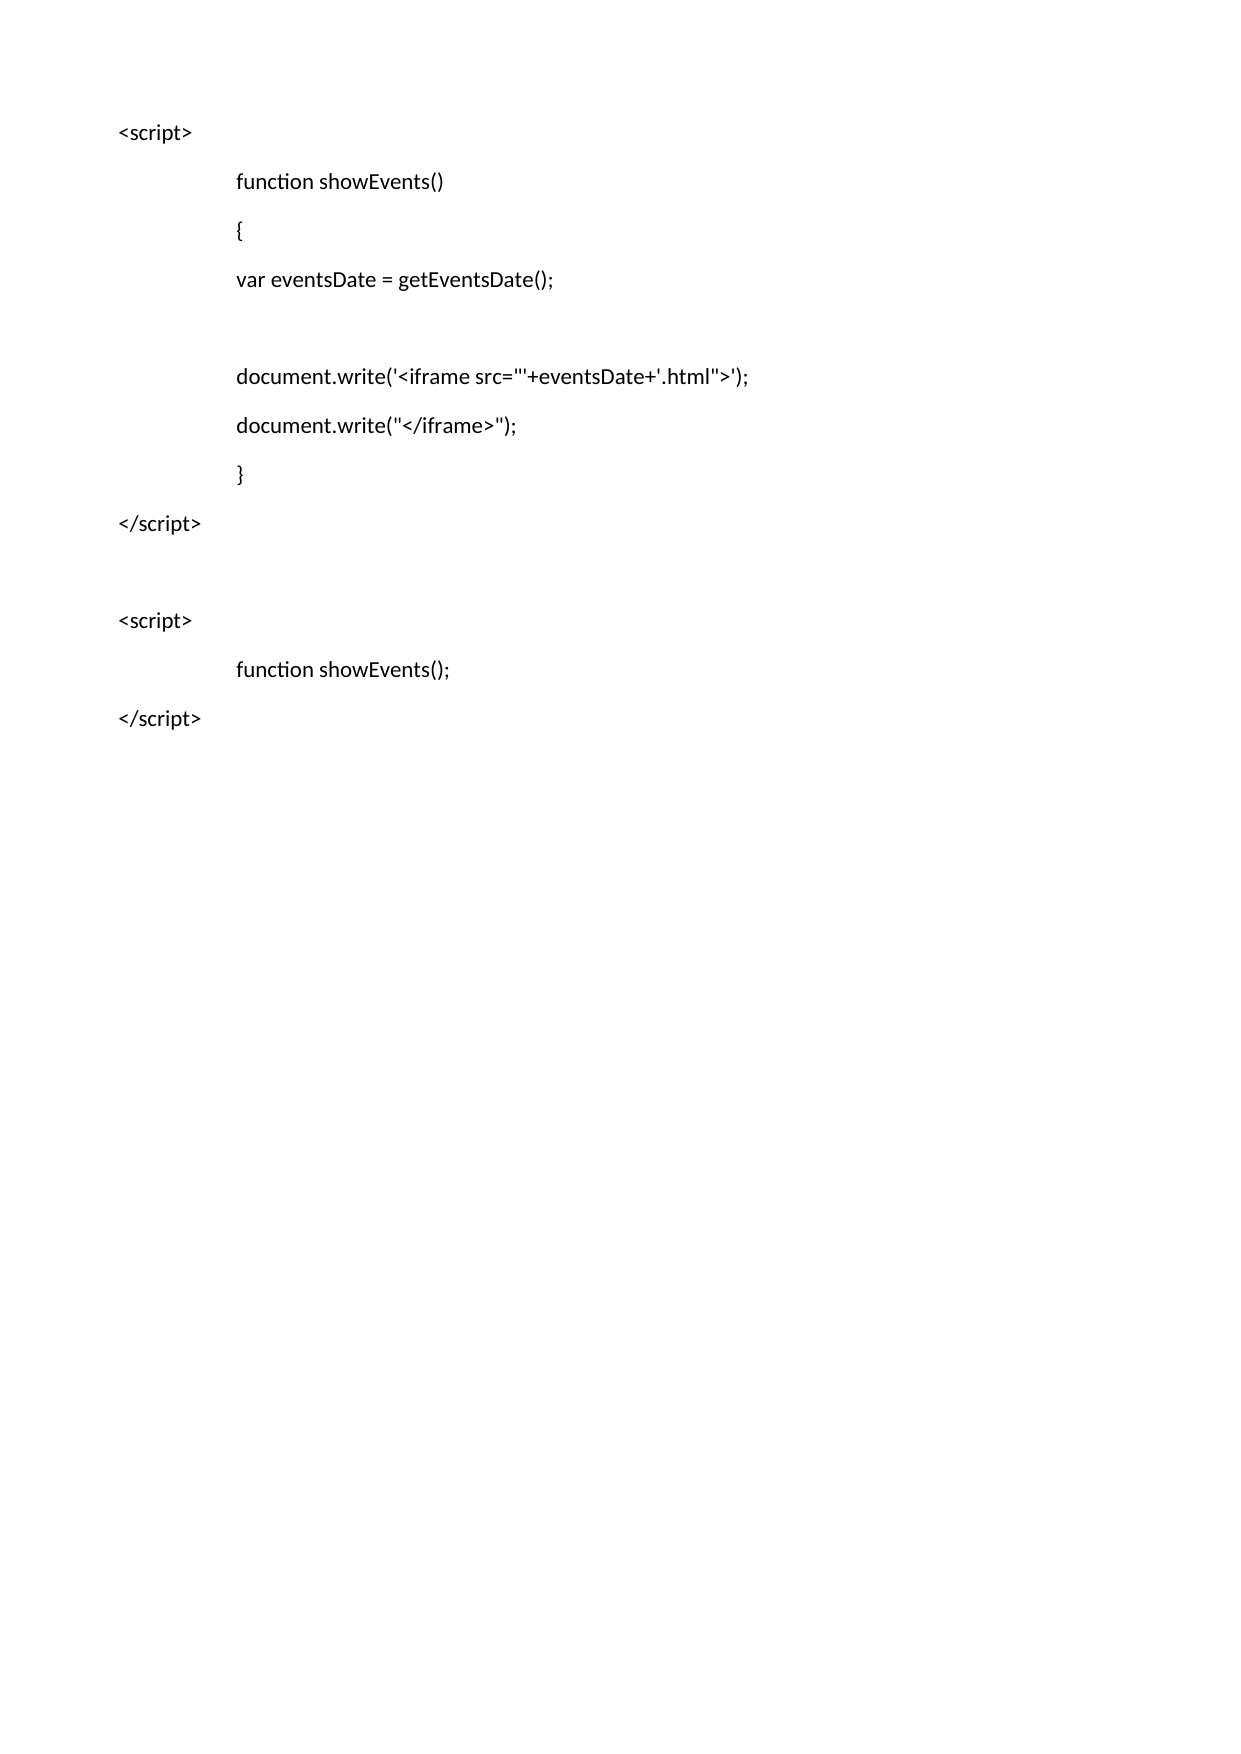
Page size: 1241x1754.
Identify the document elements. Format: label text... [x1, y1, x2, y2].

text <script> [118, 607, 1122, 635]
text </script> [118, 704, 1122, 732]
text function showEvents(); [118, 656, 1122, 683]
text function showEvents() [118, 167, 1122, 195]
text </script> [118, 509, 1122, 537]
text document.write("</iframe>"); [118, 411, 1122, 439]
text { [118, 216, 1122, 244]
text var eventsDate = getEventsDate(); [118, 265, 1122, 293]
text document.write('<iframe src="'+eventsDate+'.html">'); [118, 362, 1122, 390]
text <script> [118, 118, 1122, 146]
text } [118, 460, 1122, 488]
